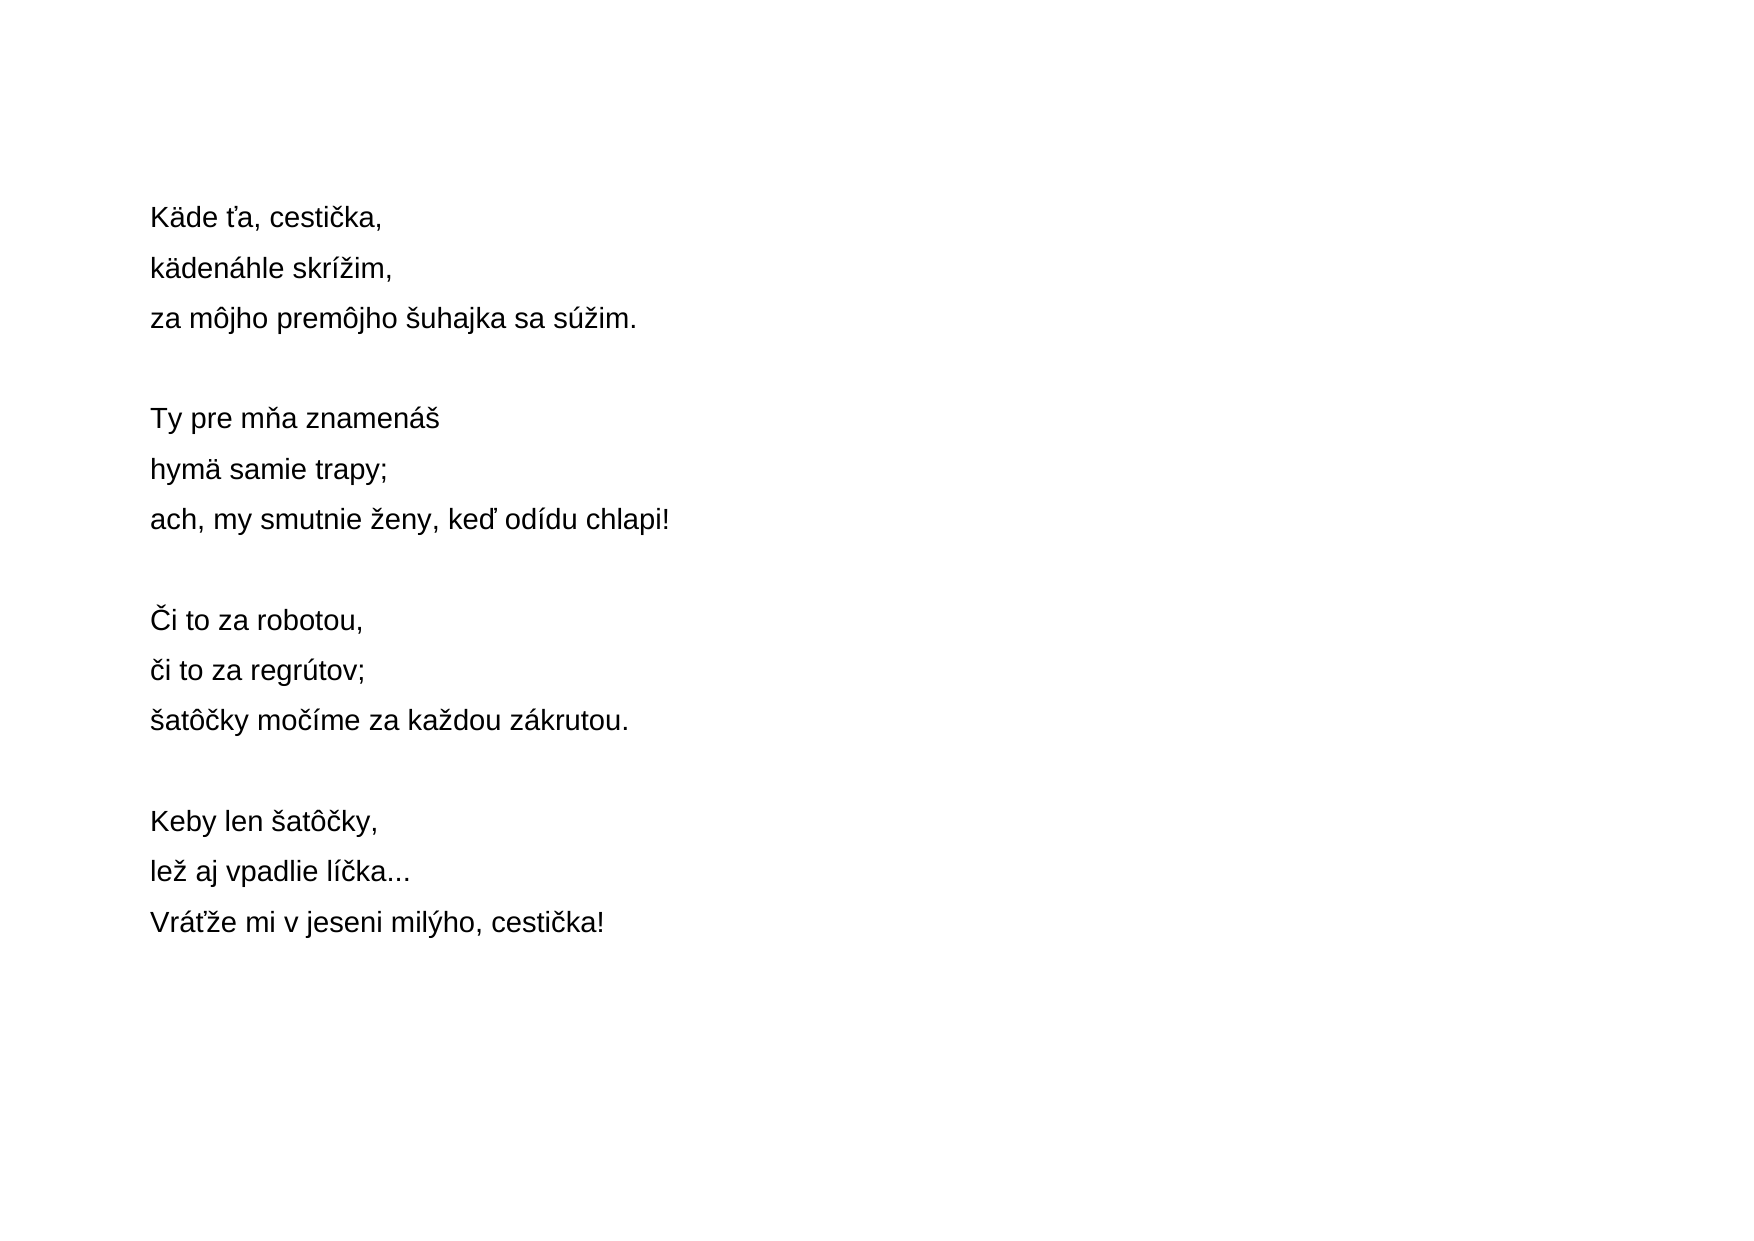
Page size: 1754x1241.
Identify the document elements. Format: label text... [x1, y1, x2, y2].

text Vráťže mi v jeseni milýho, cestička! [150, 905, 1243, 938]
text hymä samie trapy; [150, 452, 1243, 485]
text Keby len šatôčky, [150, 804, 1243, 838]
text či to za regrútov; [150, 653, 1243, 687]
text Käde ťa, cestička, [150, 200, 1243, 234]
text Či to za robotou, [150, 603, 1243, 636]
text šatôčky močíme za každou zákrutou. [150, 703, 1243, 737]
text kädenáhle skrížim, [150, 251, 1243, 284]
text Ty pre mňa znamenáš [150, 402, 1243, 435]
text ach, my smutnie ženy, keď odídu chlapi! [150, 502, 1243, 536]
text za môjho premôjho šuhajka sa súžim. [150, 301, 1243, 334]
text lež aj vpadlie líčka... [150, 854, 1243, 888]
